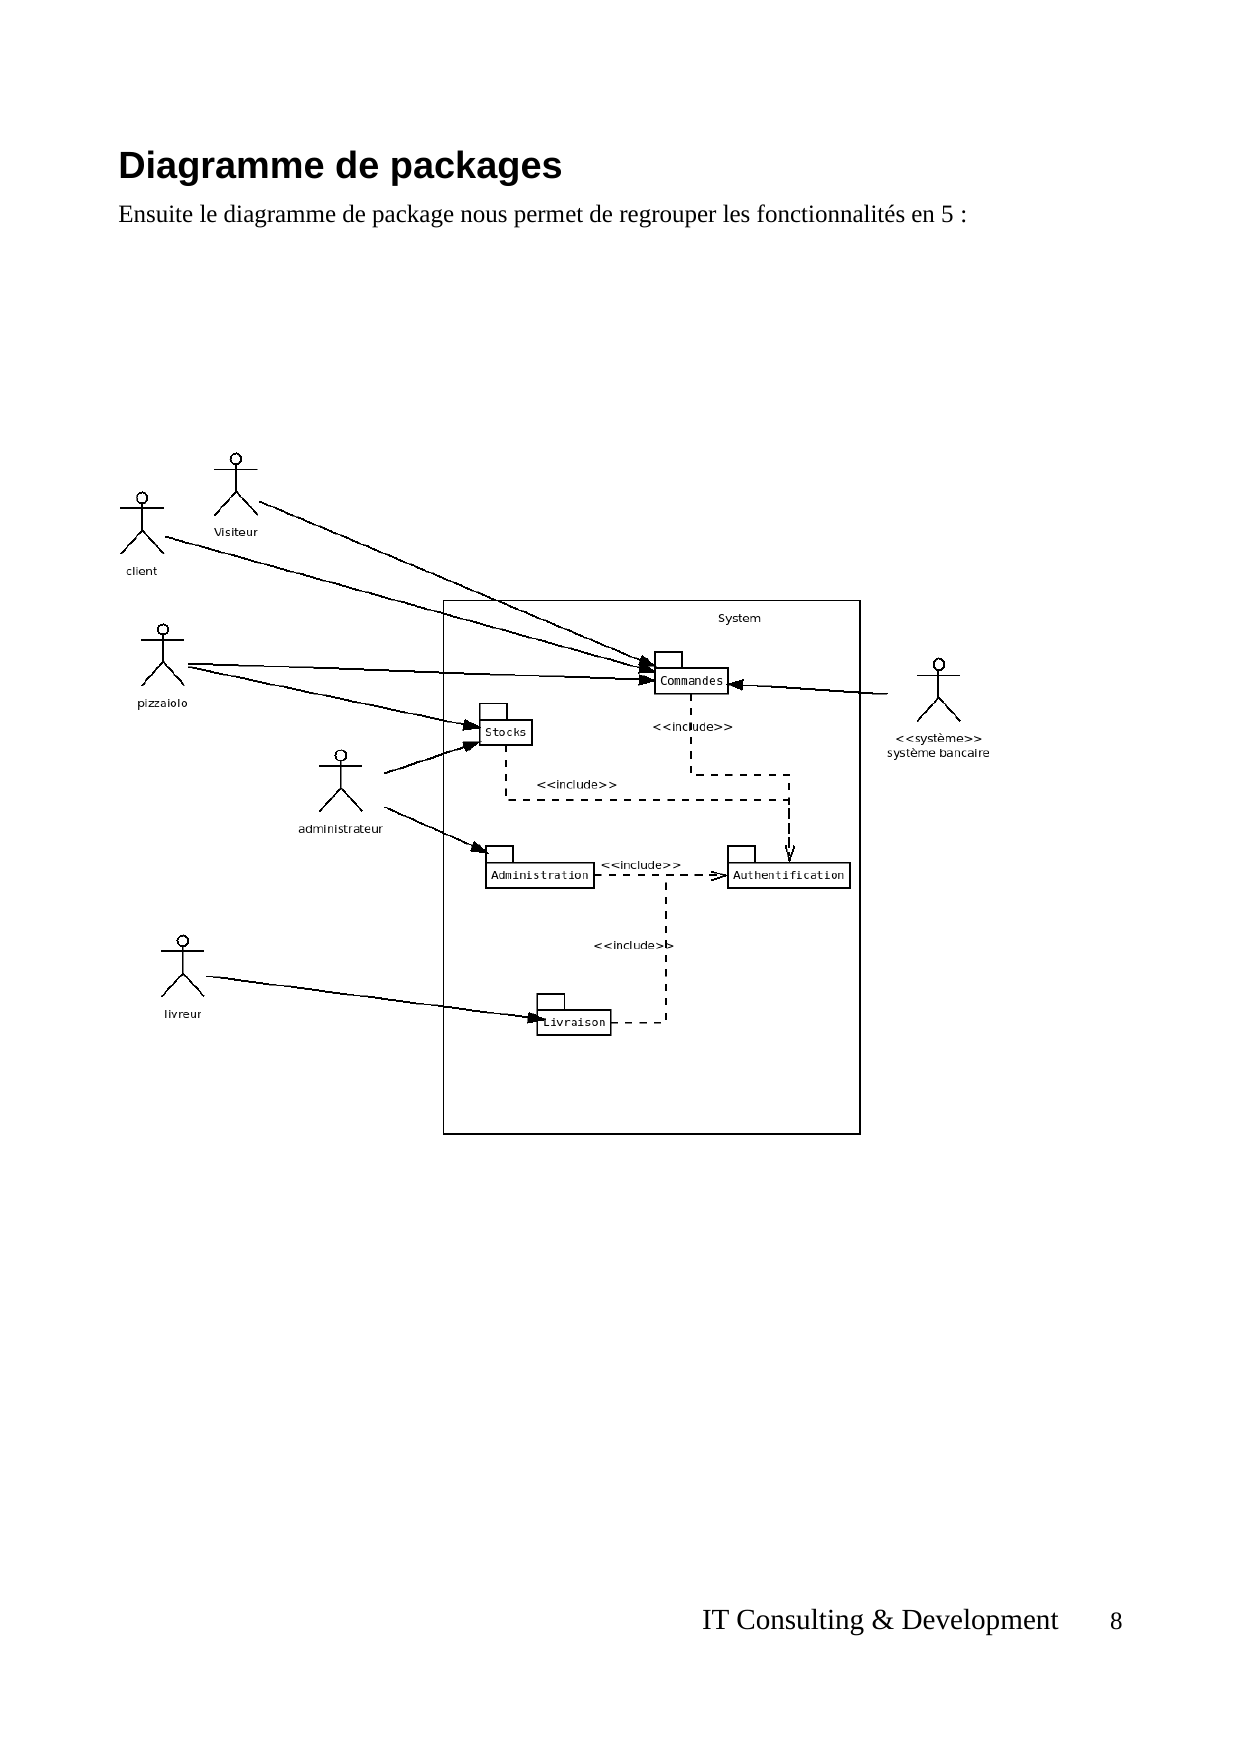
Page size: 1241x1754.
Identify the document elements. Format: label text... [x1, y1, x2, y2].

text Ensuite le diagramme de package nous permet de regrouper les fonctionnalités en 5 : [118, 199, 1122, 228]
subtitle Diagramme de packages [118, 143, 1122, 187]
picture [118, 441, 1123, 1136]
